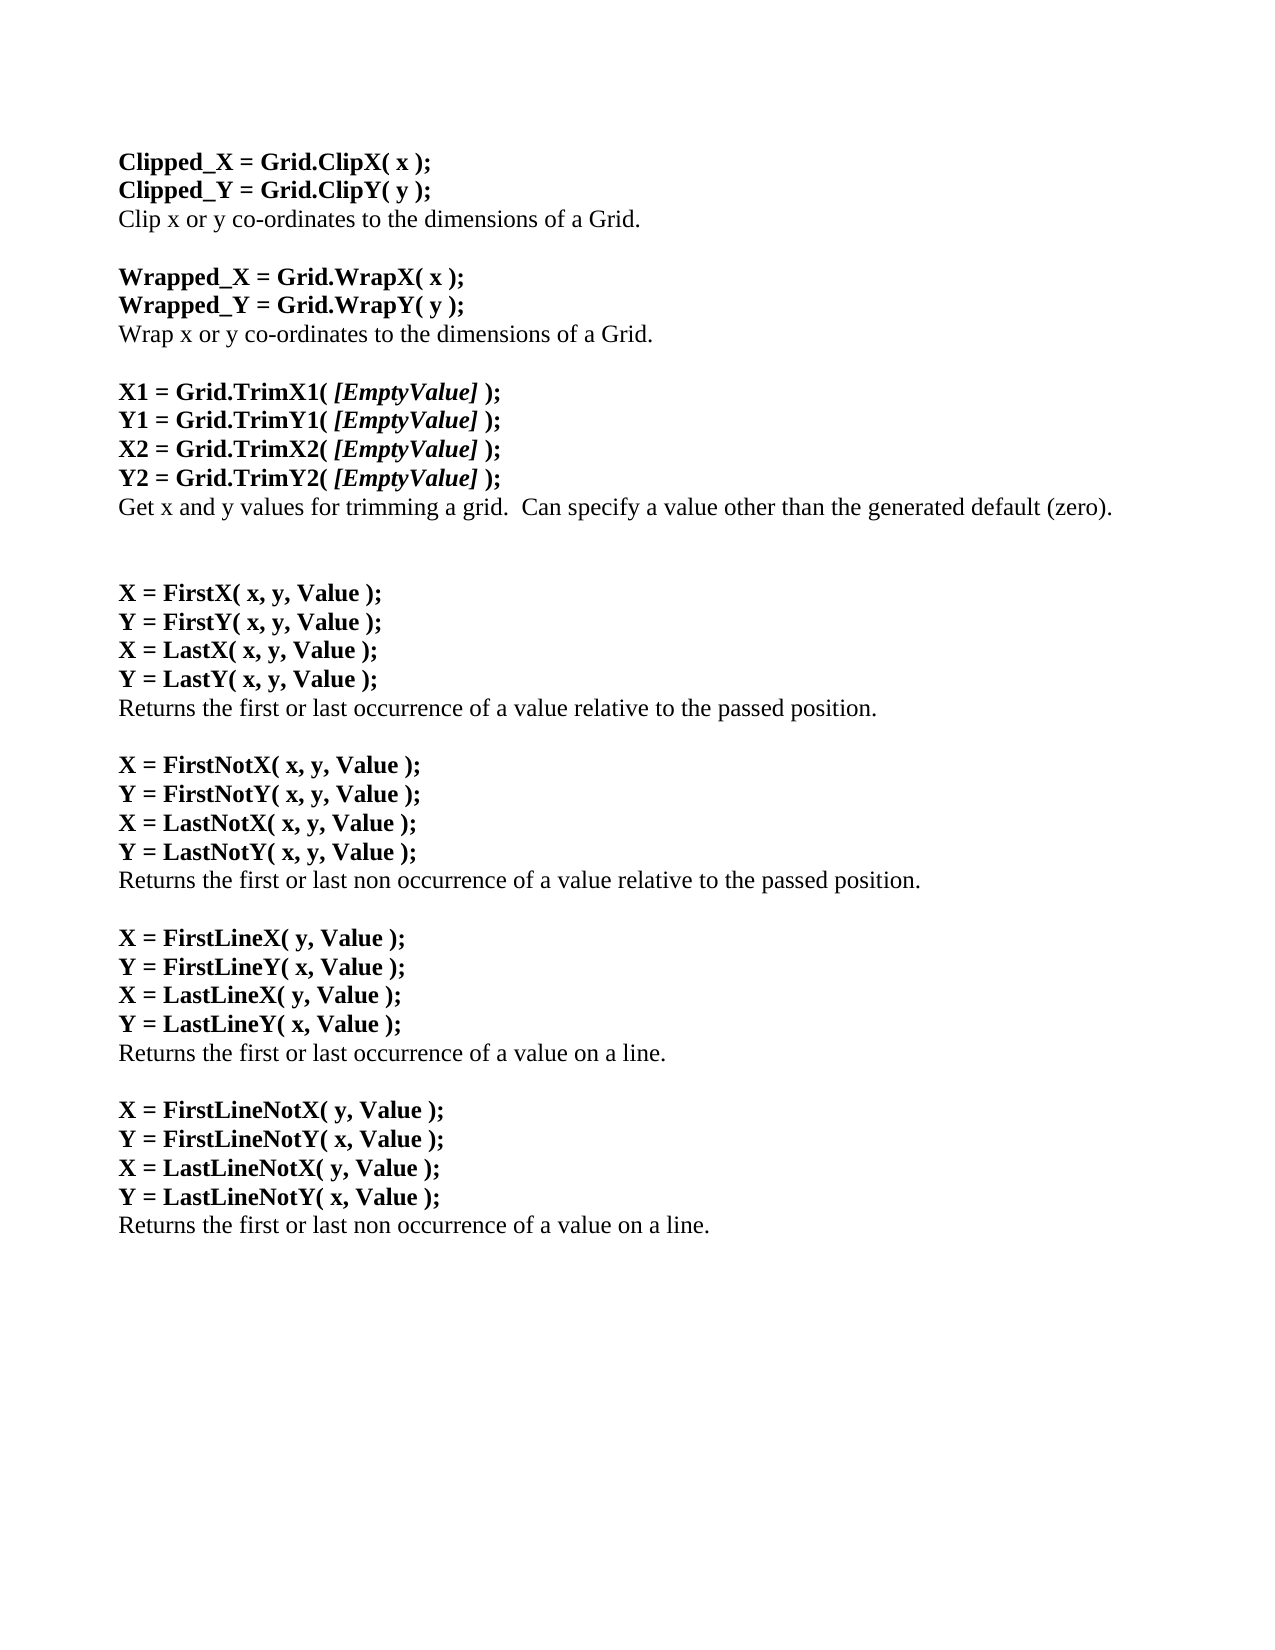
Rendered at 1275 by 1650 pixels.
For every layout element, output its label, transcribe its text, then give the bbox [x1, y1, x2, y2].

text X = LastX( x, y, Value ); [118, 636, 1157, 664]
text Y = LastLineY( x, Value ); [118, 1009, 1157, 1038]
text Y2 = Grid.TrimY2( [EmptyValue] ); [118, 463, 1157, 492]
text Clipped_X = Grid.ClipX( x ); [118, 147, 1157, 176]
text Returns the first or last occurrence of a value relative to the passed position. [118, 693, 1157, 722]
text Get x and y values for trimming a grid. Can specify a value other than the generated default (zero). [118, 492, 1157, 521]
text Y = FirstNotY( x, y, Value ); [118, 779, 1157, 808]
text Wrap x or y co-ordinates to the dimensions of a Grid. [118, 319, 1157, 348]
text X = FirstNotX( x, y, Value ); [118, 751, 1157, 779]
text X = LastLineX( y, Value ); [118, 981, 1157, 1009]
text Wrapped_Y = Grid.WrapY( y ); [118, 291, 1157, 319]
text Y = FirstY( x, y, Value ); [118, 607, 1157, 636]
text Clip x or y co-ordinates to the dimensions of a Grid. [118, 204, 1157, 233]
text Returns the first or last non occurrence of a value relative to the passed position. [118, 866, 1157, 894]
text Returns the first or last non occurrence of a value on a line. [118, 1211, 1157, 1239]
text X = FirstLineX( y, Value ); [118, 923, 1157, 952]
text Returns the first or last occurrence of a value on a line. [118, 1038, 1157, 1067]
text X1 = Grid.TrimX1( [EmptyValue] ); [118, 377, 1157, 406]
text X = LastLineNotX( y, Value ); [118, 1153, 1157, 1182]
text Clipped_Y = Grid.ClipY( y ); [118, 176, 1157, 204]
text Y = LastY( x, y, Value ); [118, 664, 1157, 693]
text Y = FirstLineNotY( x, Value ); [118, 1124, 1157, 1153]
text Y1 = Grid.TrimY1( [EmptyValue] ); [118, 406, 1157, 434]
text X = LastNotX( x, y, Value ); [118, 808, 1157, 837]
text X = FirstLineNotX( y, Value ); [118, 1096, 1157, 1124]
text Y = FirstLineY( x, Value ); [118, 952, 1157, 981]
text Y = LastNotY( x, y, Value ); [118, 837, 1157, 866]
text X2 = Grid.TrimX2( [EmptyValue] ); [118, 434, 1157, 463]
text Wrapped_X = Grid.WrapX( x ); [118, 262, 1157, 291]
text X = FirstX( x, y, Value ); [118, 578, 1157, 607]
text Y = LastLineNotY( x, Value ); [118, 1182, 1157, 1211]
